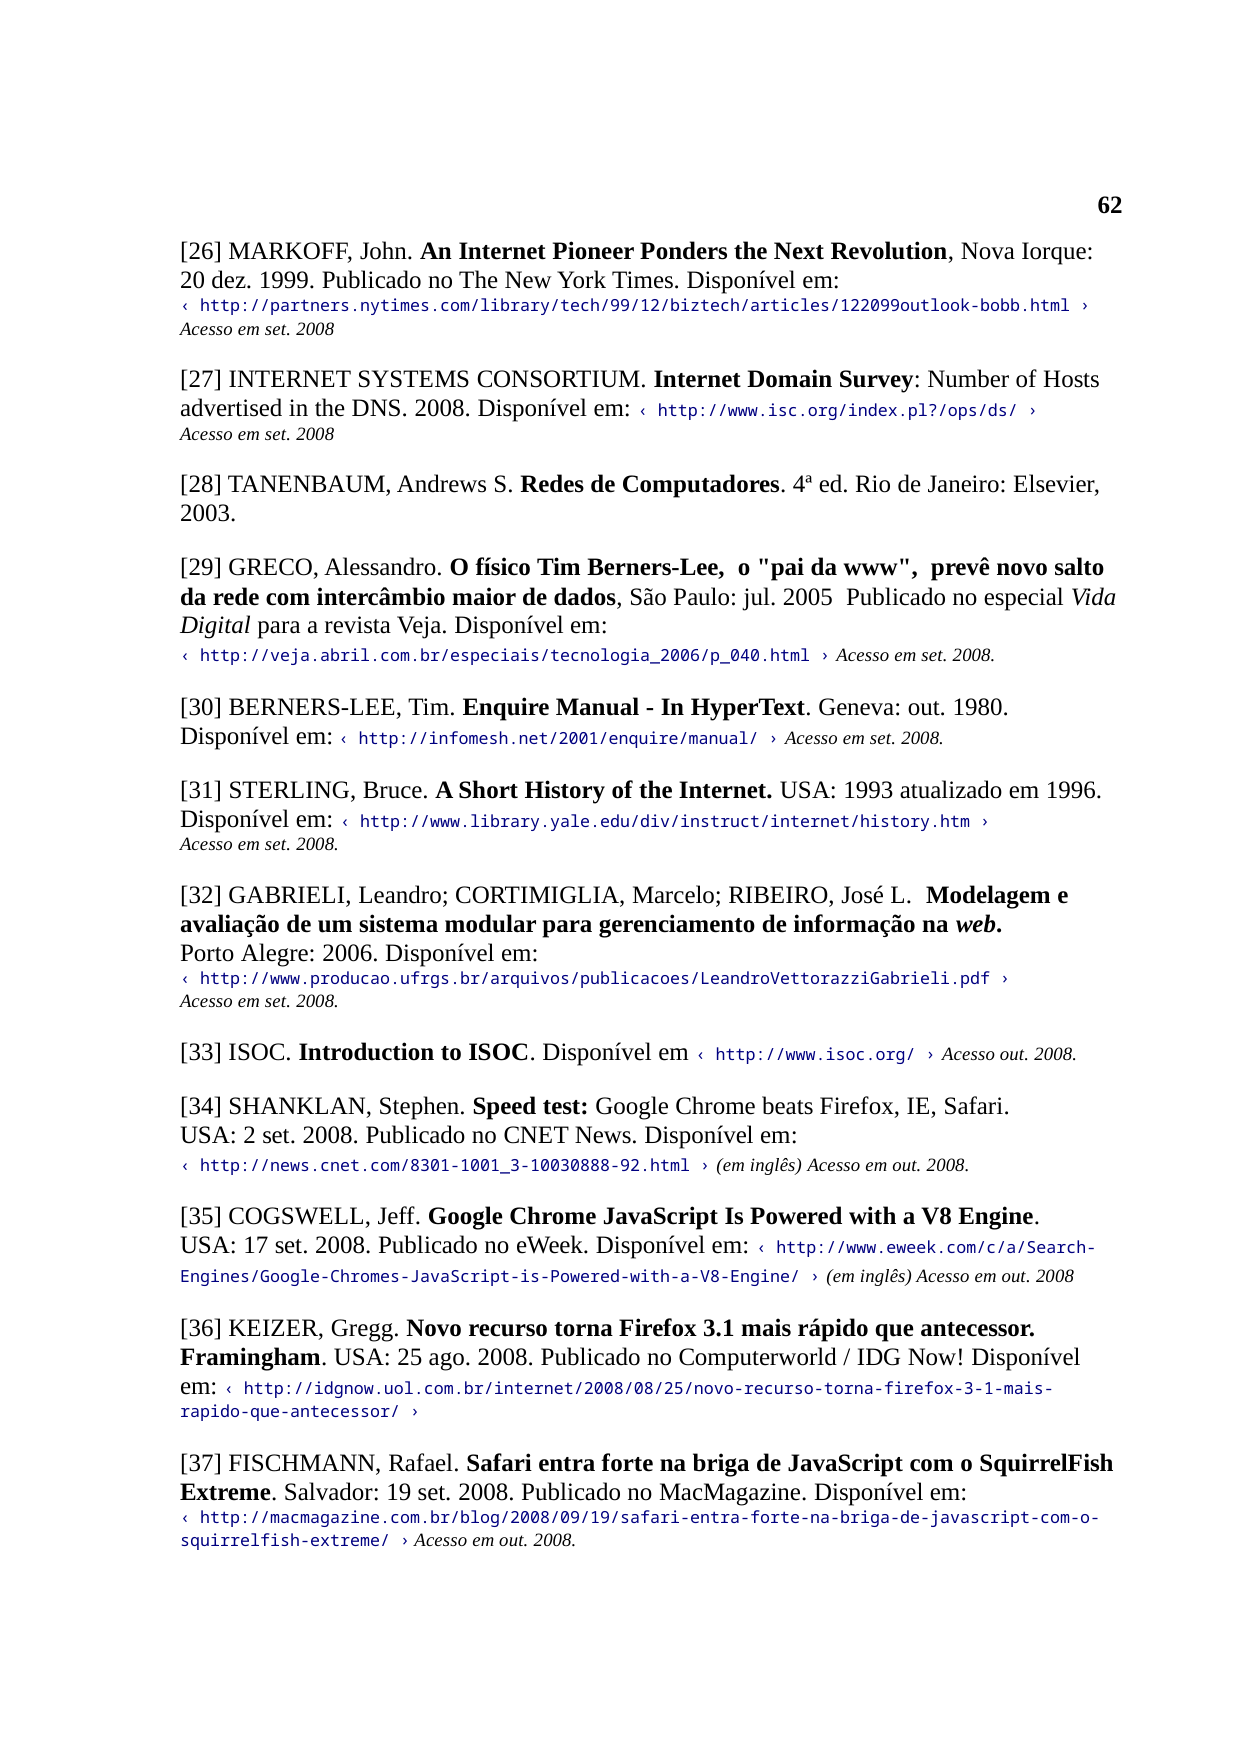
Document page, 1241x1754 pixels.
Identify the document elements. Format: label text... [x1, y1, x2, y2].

text [35] COGSWELL, Jeff. Google Chrome JavaScript Is Powered with a V8 Engine. USA: 17 set. 2008. Publicado no eWeek. Disponível em: ‹ http://www.eweek.com/c/a/Search-Engines/Google-Chromes-JavaScript-is-Powered-with-a-V8-Engine/ › (em inglês) Acesso em out. 2008 [180, 1201, 1122, 1288]
text [30] BERNERS-LEE, Tim. Enquire Manual - In HyperText. Geneva: out. 1980. Disponível em: ‹ http://infomesh.net/2001/enquire/manual/ › Acesso em set. 2008. [180, 692, 1122, 750]
text [26] MARKOFF, John. An Internet Pioneer Ponders the Next Revolution, Nova Iorque: 20 dez. 1999. Publicado no The New York Times. Disponível em: ‹ http://partners.nytimes.com/library/tech/99/12/biztech/articles/122099outlook-bobb.html › Acesso em set. 2008 [180, 236, 1122, 339]
text [31] Sterling, Bruce. A Short History of the Internet. USA: 1993 atualizado em 1996. Disponível em: ‹ http://www.library.yale.edu/div/instruct/internet/history.htm › Acesso em set. 2008. [180, 775, 1122, 855]
text [33] ISOC. Introduction to ISOC. Disponível em ‹ http://www.isoc.org/ › Acesso out. 2008. [180, 1037, 1122, 1066]
text [34] SHANKLAN, Stephen. Speed test: Google Chrome beats Firefox, IE, Safari. USA: 2 set. 2008. Publicado no CNET News. Disponível em: ‹ http://news.cnet.com/8301-1001_3-10030888-92.html › (em inglês) Acesso em out. 2008. [180, 1091, 1122, 1176]
text [32] GABRIELI, Leandro; CORTIMIGLIA, Marcelo; RIBEIRO, José L. Modelagem e avaliação de um sistema modular para gerenciamento de informação na web. Porto Alegre: 2006. Disponível em: ‹ http://www.producao.ufrgs.br/arquivos/publicacoes/LeandroVettorazziGabrieli.pdf › Acesso em set. 2008. [180, 880, 1122, 1012]
text [29] GRECO, Alessandro. O físico Tim Berners-Lee, o "pai da www", prevê novo salto da rede com intercâmbio maior de dados, São Paulo: jul. 2005 Publicado no especial Vida Digital para a revista Veja. Disponível em: ‹ http://veja.abril.com.br/especiais/tecnologia_2006/p_040.html › Acesso em set. 2008. [180, 552, 1122, 667]
text [28] TANENBAUM, Andrews S. Redes de Computadores. 4ª ed. Rio de Janeiro: Elsevier, 2003. [180, 469, 1122, 527]
text [27] Internet Systems Consortium. Internet Domain Survey: Number of Hosts advertised in the DNS. 2008. Disponível em: ‹ http://www.isc.org/index.pl?/ops/ds/ › Acesso em set. 2008 [180, 364, 1122, 444]
text [36] KEIZER, Gregg. Novo recurso torna Firefox 3.1 mais rápido que antecessor. Framingham. USA: 25 ago. 2008. Publicado no Computerworld / IDG Now! Disponível em: ‹ http://idgnow.uol.com.br/internet/2008/08/25/novo-recurso-torna-firefox-3-1-mais-rapido-que-antecessor/ › [180, 1313, 1122, 1423]
text [37] FISCHMANN, Rafael. Safari entra forte na briga de JavaScript com o SquirrelFish Extreme. Salvador: 19 set. 2008. Publicado no MacMagazine. Disponível em: ‹ http://macmagazine.com.br/blog/2008/09/19/safari-entra-forte-na-briga-de-javascript-com-o-squirrelfish-extreme/ › Acesso em out. 2008. [180, 1448, 1122, 1551]
